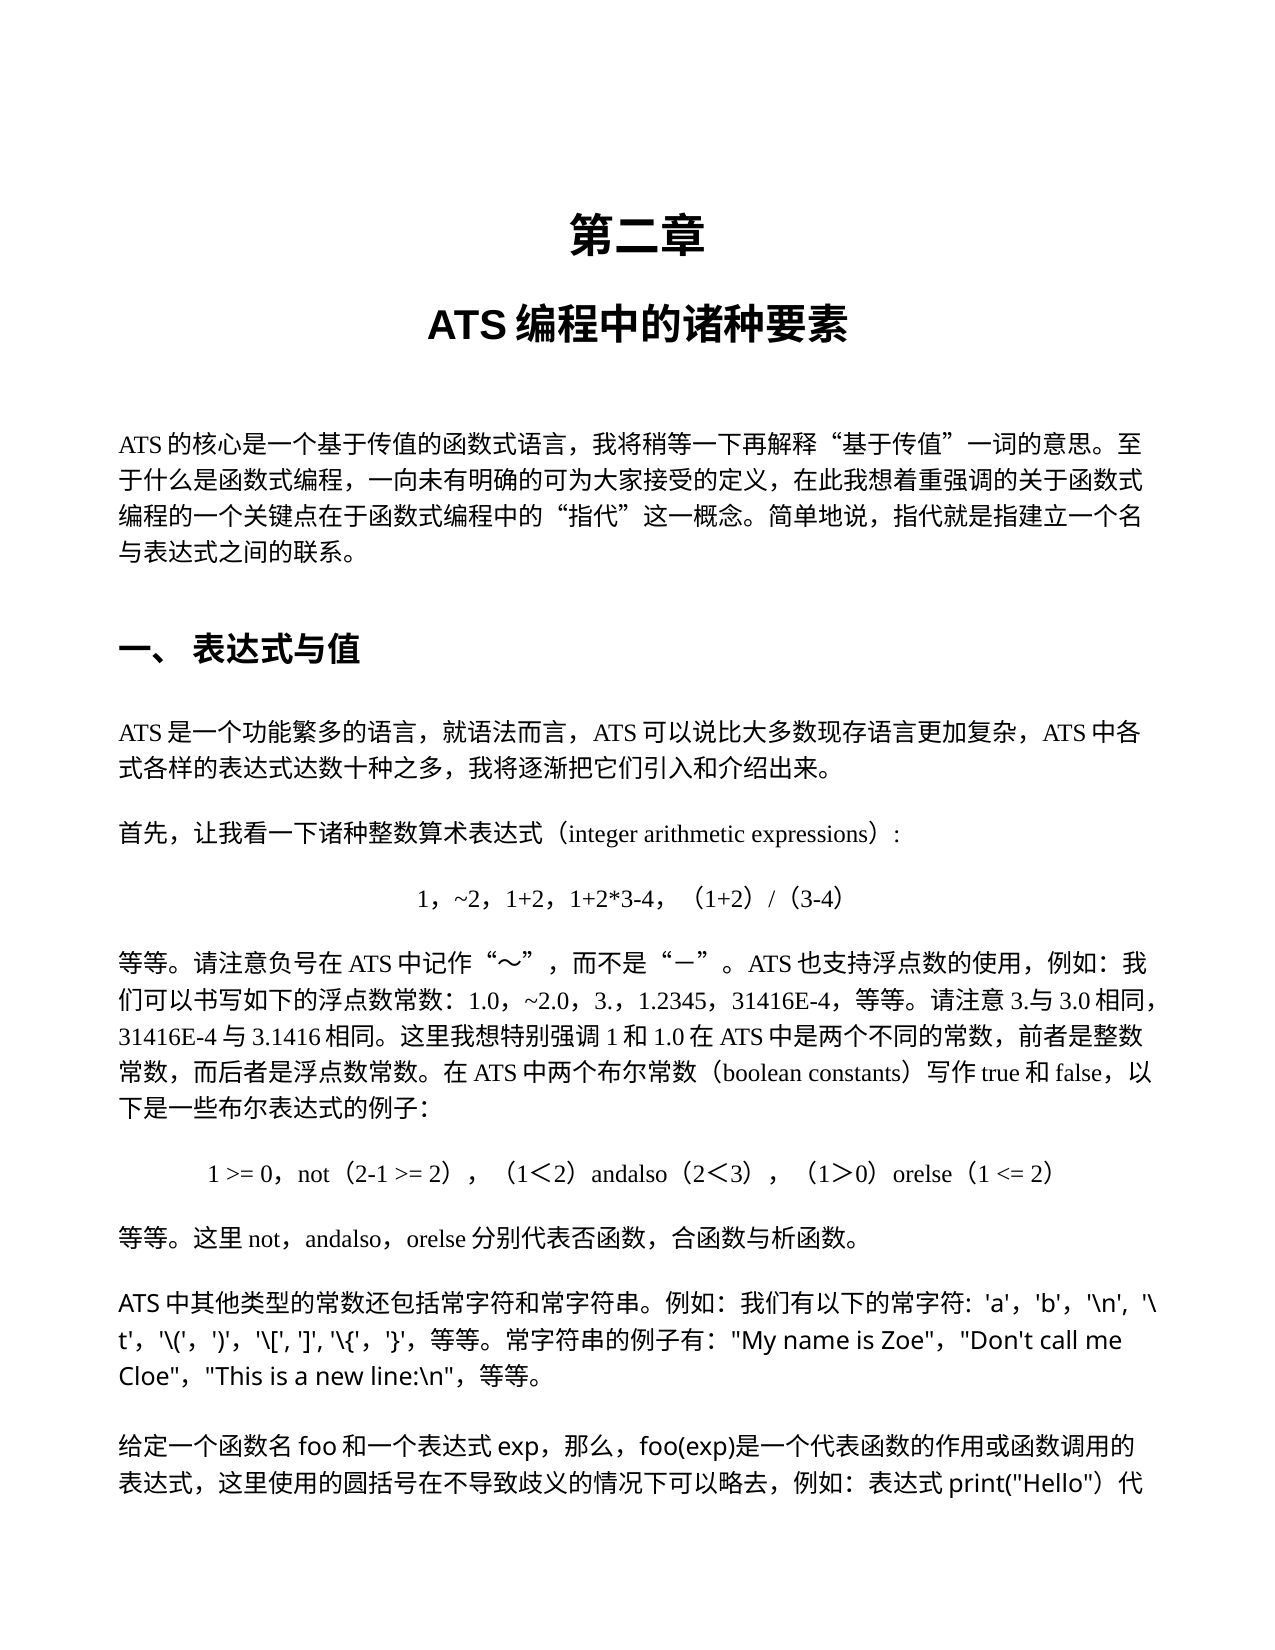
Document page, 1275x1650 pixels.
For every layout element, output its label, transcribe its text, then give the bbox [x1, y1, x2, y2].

subtitle 一、 表达式与值 [118, 623, 1157, 671]
text ATS是一个功能繁多的语言，就语法而言，ATS可以说比大多数现存语言更加复杂，ATS中各式各样的表达式达数十种之多，我将逐渐把它们引入和介绍出来。 [118, 713, 1157, 785]
text 1，~2，1+2，1+2*3-4，（1+2）/（3-4） [118, 850, 1157, 915]
text 给定一个函数名foo和一个表达式exp，那么，foo(exp)是一个代表函数的作用或函数调用的表达式，这里使用的圆括号在不导致歧义的情况下可以略去，例如：表达式print("Hello"）代 [118, 1427, 1157, 1499]
text 等等。请注意负号在ATS中记作“～”，而不是“－”。ATS也支持浮点数的使用，例如：我们可以书写如下的浮点数常数：1.0，~2.0，3.，1.2345，31416E-4，等等。请注意3.与3.0相同，31416E-4与3.1416相同。这里我想特别强调1和1.0在ATS中是两个不同的常数，前者是整数常数，而后者是浮点数常数。在ATS中两个布尔常数（boolean constants）写作true和false，以下是一些布尔表达式的例子： [118, 915, 1157, 1125]
text ATS中其他类型的常数还包括常字符和常字符串。例如：我们有以下的常字符: 'a'，'b'，'\n', '\t'，'\('，')'，'\[', ']', '\{'，'}'，等等。常字符串的例子有："My name is Zoe"，"Don't call me Cloe"，"This is a new line:\n"，等等。 [118, 1284, 1157, 1393]
text ATS的核心是一个基于传值的函数式语言，我将稍等一下再解释“基于传值”一词的意思。至于什么是函数式编程，一向未有明确的可为大家接受的定义，在此我想着重强调的关于函数式编程的一个关键点在于函数式编程中的“指代”这一概念。简单地说，指代就是指建立一个名与表达式之间的联系。 [118, 424, 1157, 569]
subtitle ATS编程中的诸种要素 [118, 291, 1157, 351]
text 第二章 [118, 199, 1157, 266]
text 首先，让我看一下诸种整数算术表达式（integer arithmetic expressions）: [118, 814, 1157, 850]
text 1 >= 0，not（2-1 >= 2），（1＜2）andalso（2＜3），（1＞0）orelse（1 <= 2） [118, 1154, 1157, 1190]
text 等等。这里not，andalso，orelse分别代表否函数，合函数与析函数。 [118, 1219, 1157, 1255]
